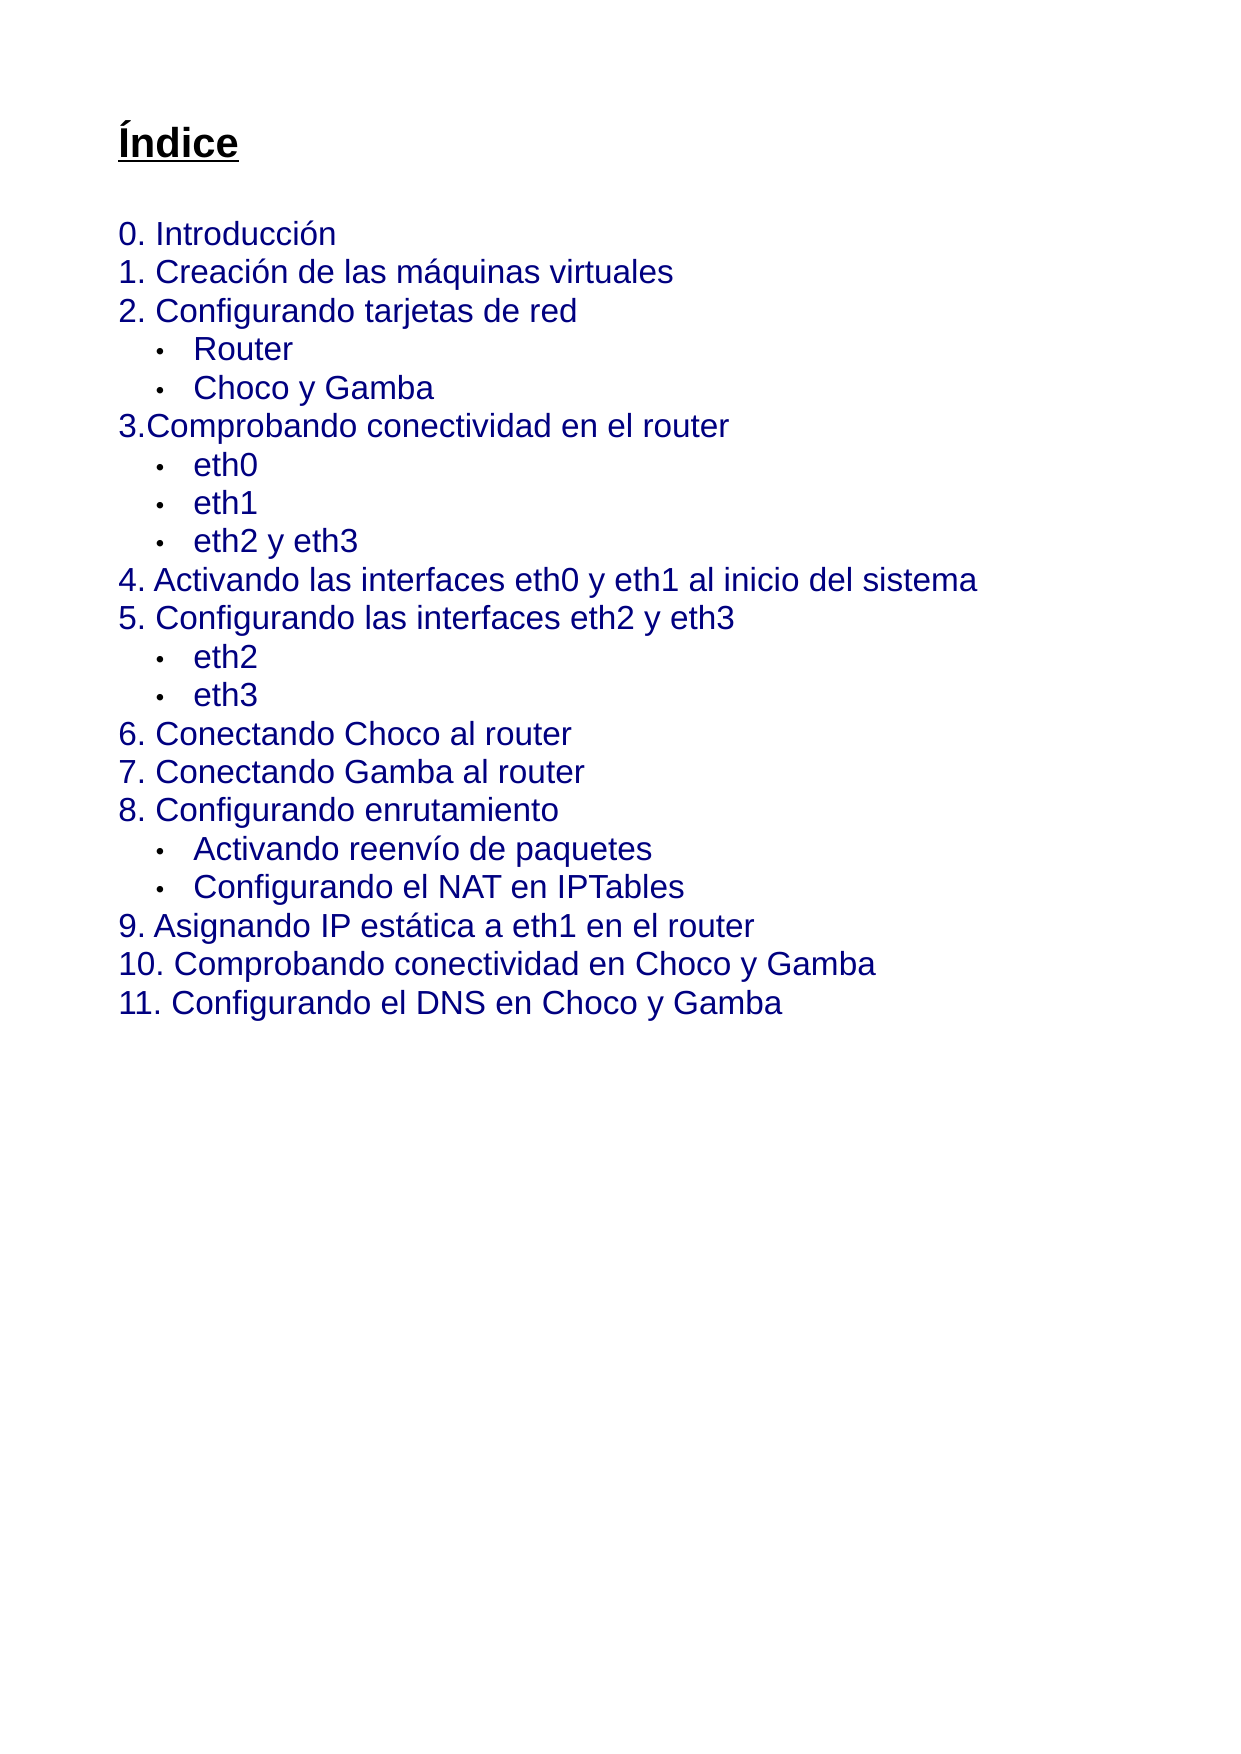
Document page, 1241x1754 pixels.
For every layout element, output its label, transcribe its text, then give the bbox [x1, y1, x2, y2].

text 5. Configurando las interfaces eth2 y eth3 [118, 598, 1122, 637]
text 10. Comprobando conectividad en Choco y Gamba [118, 944, 1122, 983]
text Índice [118, 118, 1122, 166]
list eth1 [156, 483, 1122, 521]
text 11. Configurando el DNS en Choco y Gamba [118, 983, 1122, 1021]
text 1. Creación de las máquinas virtuales [118, 252, 1122, 291]
text 8. Configurando enrutamiento [118, 791, 1122, 829]
text 7. Conectando Gamba al router [118, 752, 1122, 791]
list Activando reenvío de paquetes [156, 829, 1122, 867]
list eth0 [156, 444, 1122, 483]
text 3.Comprobando conectividad en el router [118, 406, 1122, 444]
text 4. Activando las interfaces eth0 y eth1 al inicio del sistema [118, 560, 1122, 598]
list Router [156, 329, 1122, 368]
list eth3 [156, 675, 1122, 714]
text 6. Conectando Choco al router [118, 714, 1122, 752]
text 0. Introducción [118, 214, 1122, 252]
list eth2 y eth3 [156, 521, 1122, 560]
list eth2 [156, 637, 1122, 675]
text 9. Asignando IP estática a eth1 en el router [118, 906, 1122, 944]
list Choco y Gamba [156, 368, 1122, 406]
text 2. Configurando tarjetas de red [118, 291, 1122, 329]
list Configurando el NAT en IPTables [156, 867, 1122, 906]
